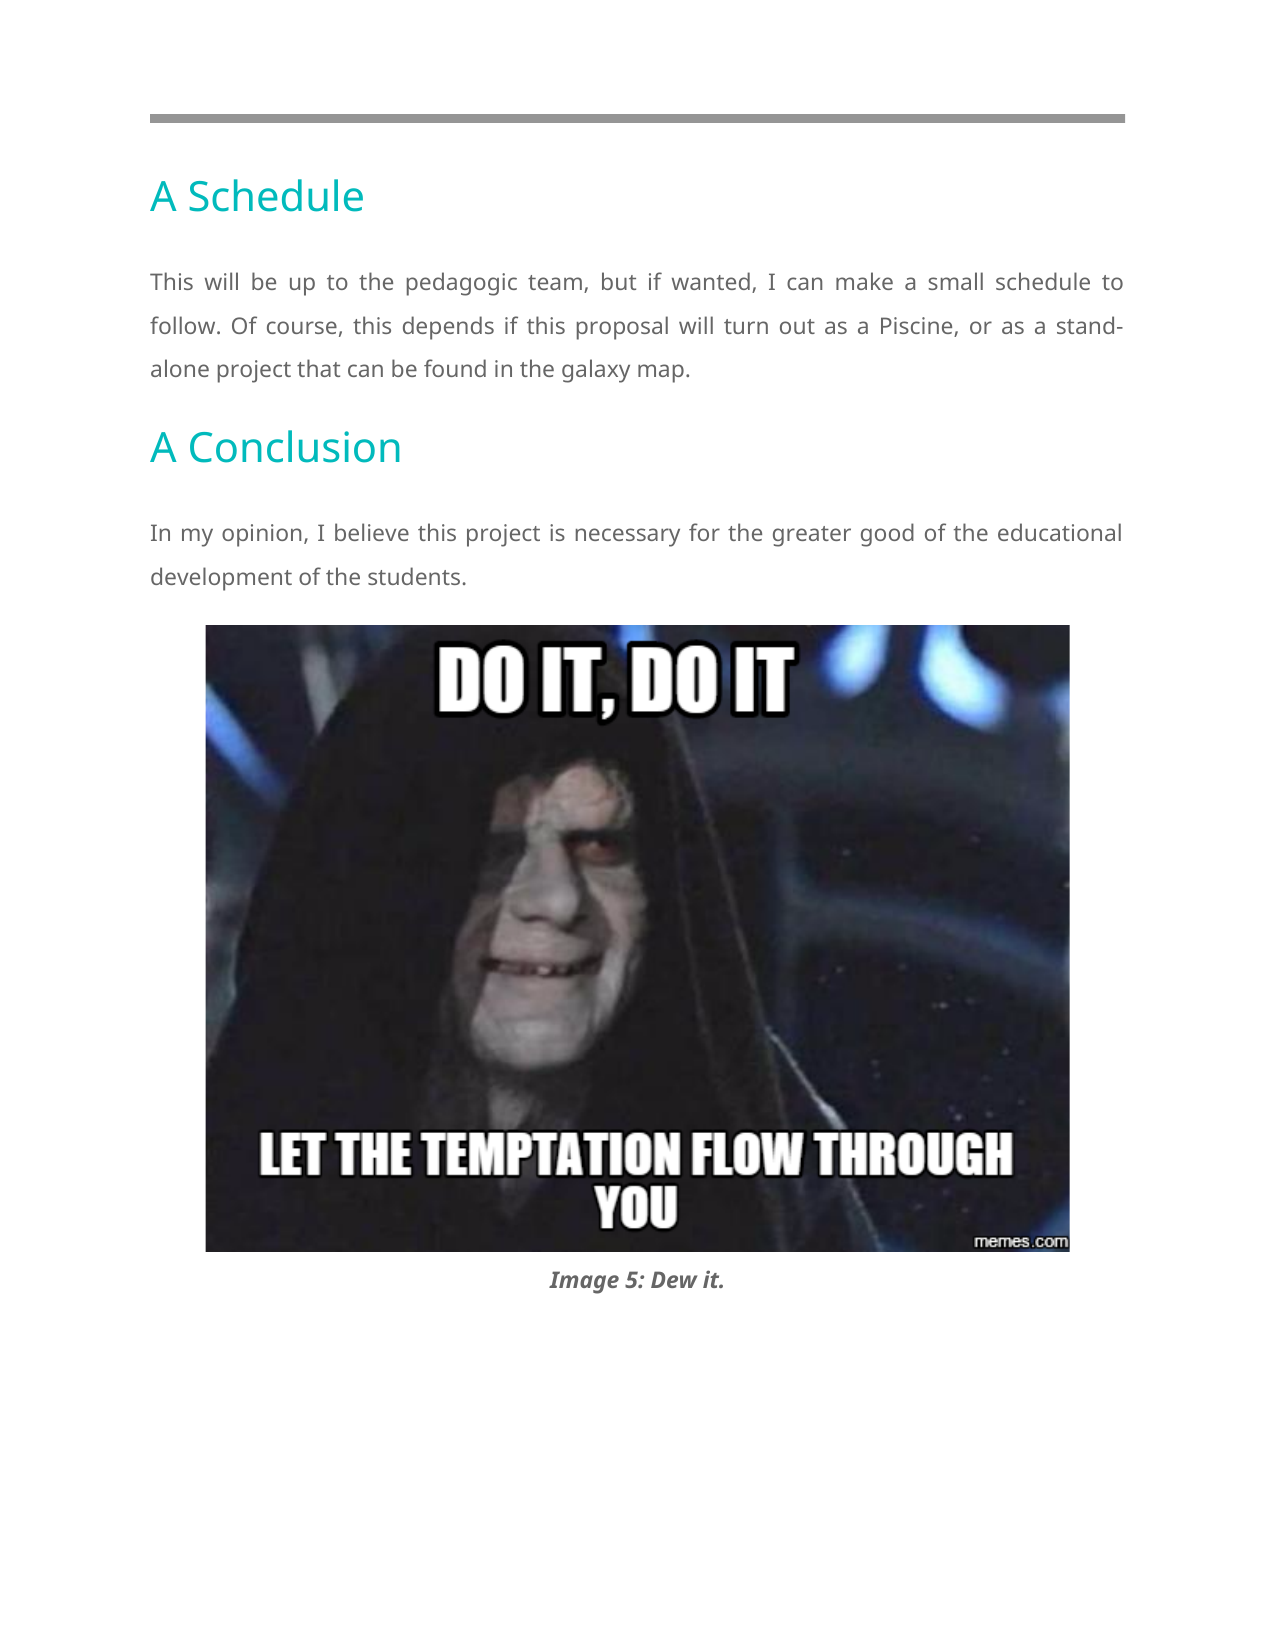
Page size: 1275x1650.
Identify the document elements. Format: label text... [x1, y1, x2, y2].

text In my opinion, I believe this project is necessary for the greater good of the educational development of the students. [150, 517, 1125, 592]
picture [205, 625, 1070, 1252]
text Image 5: Dew it. [150, 625, 1125, 1295]
text This will be up to the pedagogic team, but if wanted, I can make a small schedule to follow. Of course, this depends if this proposal will turn out as a Piscine, or as a stand-alone project that can be found in the galaxy map. [150, 266, 1125, 384]
picture [150, 114, 1125, 123]
text A Conclusion [150, 417, 1125, 474]
text A Schedule [150, 167, 1125, 223]
